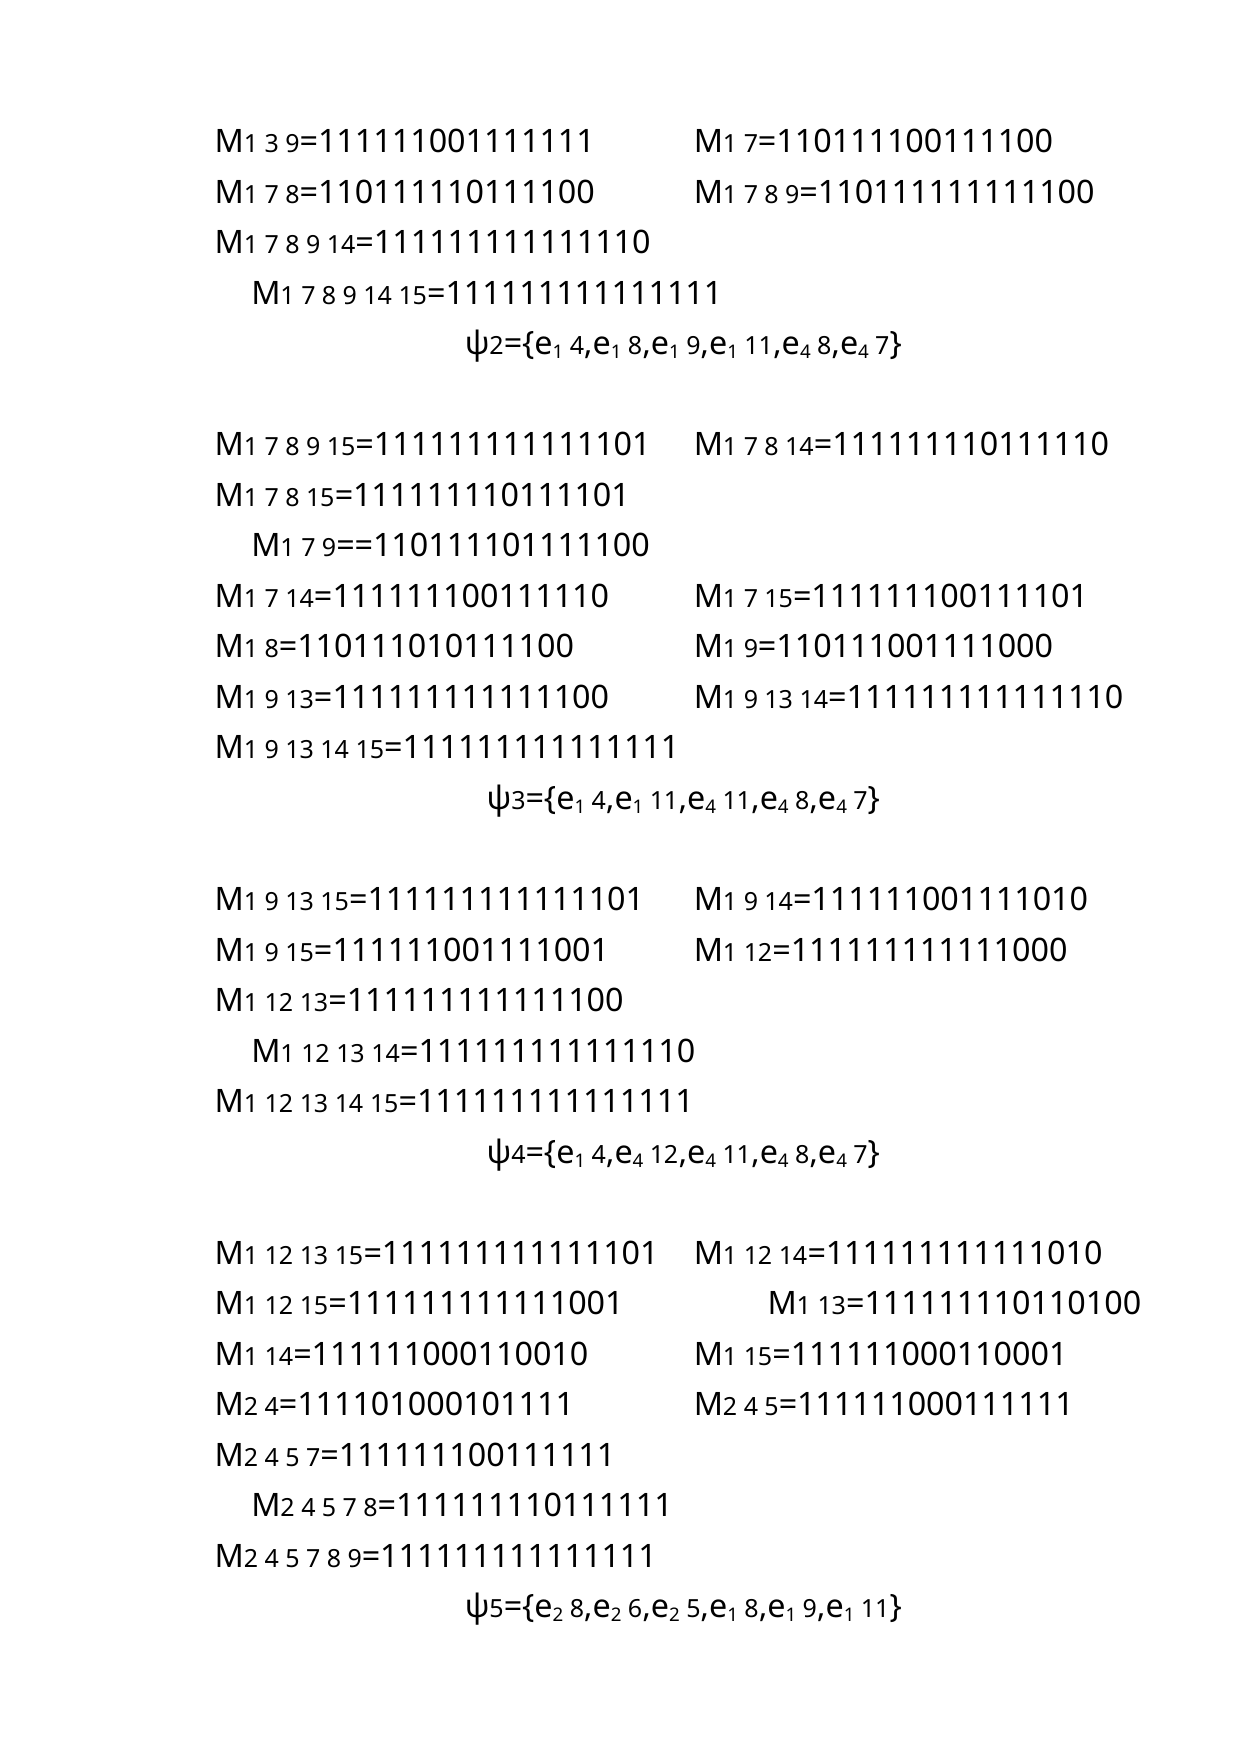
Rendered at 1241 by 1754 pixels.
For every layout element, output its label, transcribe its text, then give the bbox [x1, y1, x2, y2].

list M1 14=111111000110010 M1 15=111111000110001 [214, 1331, 1152, 1374]
list M1 7 8 15=111111110111101 M1 7 9==110111101111100 [214, 472, 1152, 566]
list ψ3={e1 4,e1 11,e4 11,e4 8,e4 7} [214, 775, 1152, 819]
list M1 7 14=111111100111110 M1 7 15=111111100111101 [214, 573, 1152, 617]
list M1 7 8=110111110111100 M1 7 8 9=110111111111100 [214, 169, 1152, 213]
list M2 4=111101000101111 M2 4 5=111111000111111 [214, 1381, 1152, 1425]
list M2 4 5 7 8 9=111111111111111 [214, 1533, 1152, 1577]
list M1 9 15=111111001111001 M1 12=111111111111000 [214, 926, 1152, 970]
list M1 12 13 14 15=111111111111111 [214, 1078, 1152, 1122]
list M1 7 8 9 14=111111111111110 M1 7 8 9 14 15=111111111111111 [214, 219, 1152, 314]
list M1 3 9=111111001111111 M1 7=110111100111100 [214, 118, 1152, 162]
list ψ4={e1 4,e4 12,e4 11,e4 8,e4 7} [214, 1128, 1152, 1172]
list M1 12 13 15=111111111111101 M1 12 14=111111111111010 [214, 1229, 1152, 1273]
list ψ5={e2 8,e2 6,e2 5,e1 8,e1 9,e1 11} [214, 1583, 1152, 1627]
list ψ2={e1 4,e1 8,e1 9,e1 11,e4 8,e4 7} [214, 320, 1152, 364]
list M1 9 13 14 15=111111111111111 [214, 724, 1152, 768]
list M1 12 15=111111111111001 M1 13=111111110110100 [214, 1280, 1152, 1324]
list M1 7 8 9 15=111111111111101 M1 7 8 14=111111110111110 [214, 421, 1152, 465]
list M1 8=110111010111100 M1 9=110111001111000 [214, 623, 1152, 667]
list M1 12 13=111111111111100 M1 12 13 14=111111111111110 [214, 977, 1152, 1071]
list M1 9 13=111111111111100 M1 9 13 14=111111111111110 [214, 674, 1152, 718]
list M1 9 13 15=111111111111101 M1 9 14=111111001111010 [214, 876, 1152, 920]
list M2 4 5 7=111111100111111 M2 4 5 7 8=111111110111111 [214, 1432, 1152, 1526]
